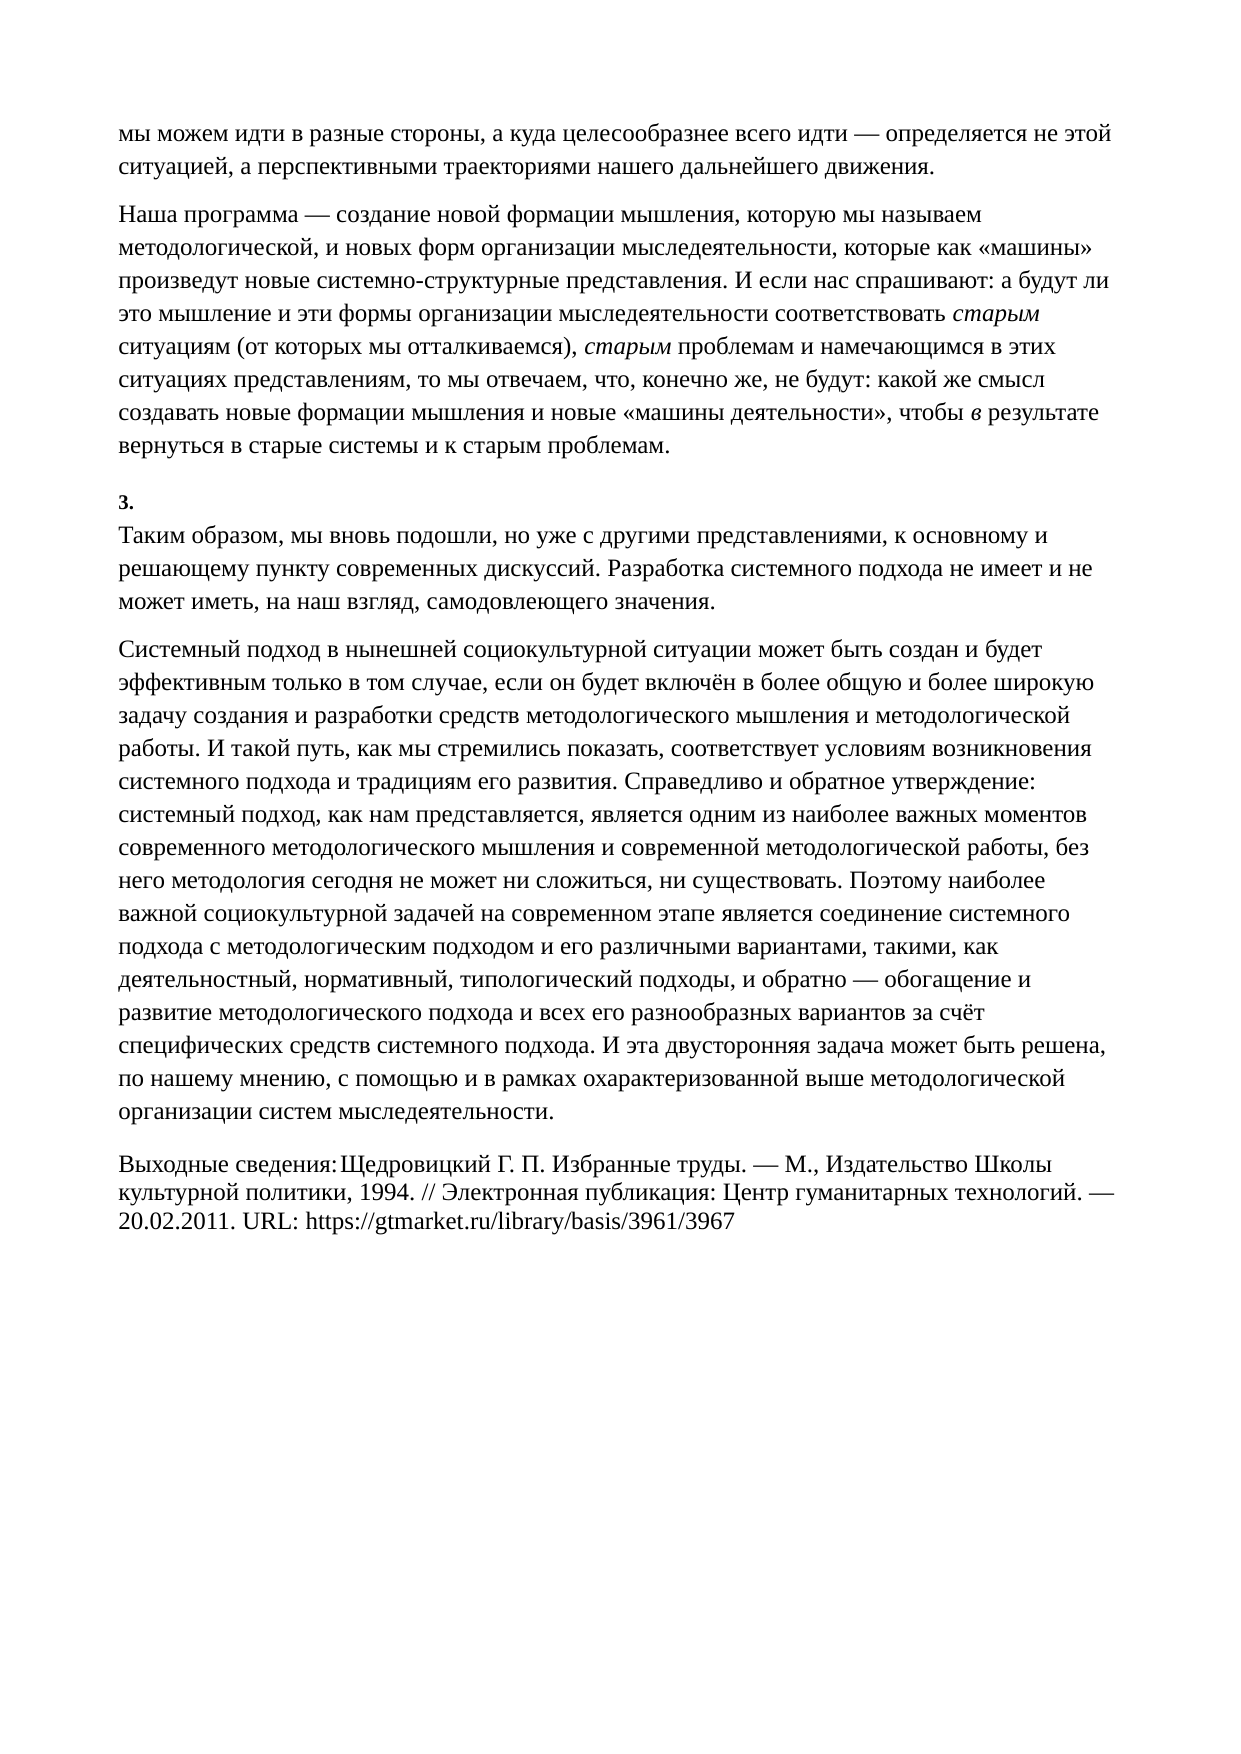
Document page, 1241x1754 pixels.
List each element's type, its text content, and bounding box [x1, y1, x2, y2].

text Системный подход в нынешней социокультурной ситуации может быть создан и будет эффективным только в том случае, если он будет включён в более общую и более широкую задачу создания и разработки средств методологического мышления и методологической работы. И такой путь, как мы стремились показать, соответствует условиям возникновения системного подхода и традициям его развития. Справедливо и обратное утверждение: системный подход, как нам представляется, является одним из наиболее важных моментов современного методологического мышления и современной методологической работы, без него методология сегодня не может ни сложиться, ни существовать. Поэтому наиболее важной социокультурной задачей на современном этапе является соединение системного подхода с методологическим подходом и его различными вариантами, такими, как деятельностный, нормативный, типологический подходы, и обратно — обогащение и развитие методологического подхода и всех его разнообразных вариантов за счёт специфических средств системного подхода. И эта двусторонняя задача может быть решена, по нашему мнению, с помощью и в рамках охарактеризованной выше методологической организации систем мыследеятельности. [118, 634, 1122, 1125]
subtitle 3. [118, 490, 1122, 514]
text мы можем идти в разные стороны, а куда целесообразнее всего идти — определяется не этой ситуацией, а перспективными траекториями нашего дальнейшего движения. [118, 118, 1122, 180]
text Таким образом, мы вновь подошли, но уже с другими представлениями, к основному и решающему пункту современных дискуссий. Разработка системного подхода не имеет и не может иметь, на наш взгляд, самодовлеющего значения. [118, 520, 1122, 615]
text Наша программа — создание новой формации мышления, которую мы называем методологической, и новых форм организации мыследеятельности, которые как «машины» произведут новые системно-структурные представления. И если нас спрашивают: а будут ли это мышление и эти формы организации мыследеятельности соответствовать старым ситуациям (от которых мы отталкиваемся), старым проблемам и намечающимся в этих ситуациях представлениям, то мы отвечаем, что, конечно же, не будут: какой же смысл создавать новые формации мышления и новые «машины деятельности», чтобы в результате вернуться в старые системы и к старым проблемам. [118, 199, 1122, 459]
text Выходные сведения: Щедровицкий Г. П. Избранные труды. — М., Издательство Школы культурной политики, 1994. // Электронная публикация: Центр гуманитарных технологий. — 20.02.2011. URL: https://gtmarket.ru/library/basis/3961/3967 [118, 1149, 1122, 1235]
